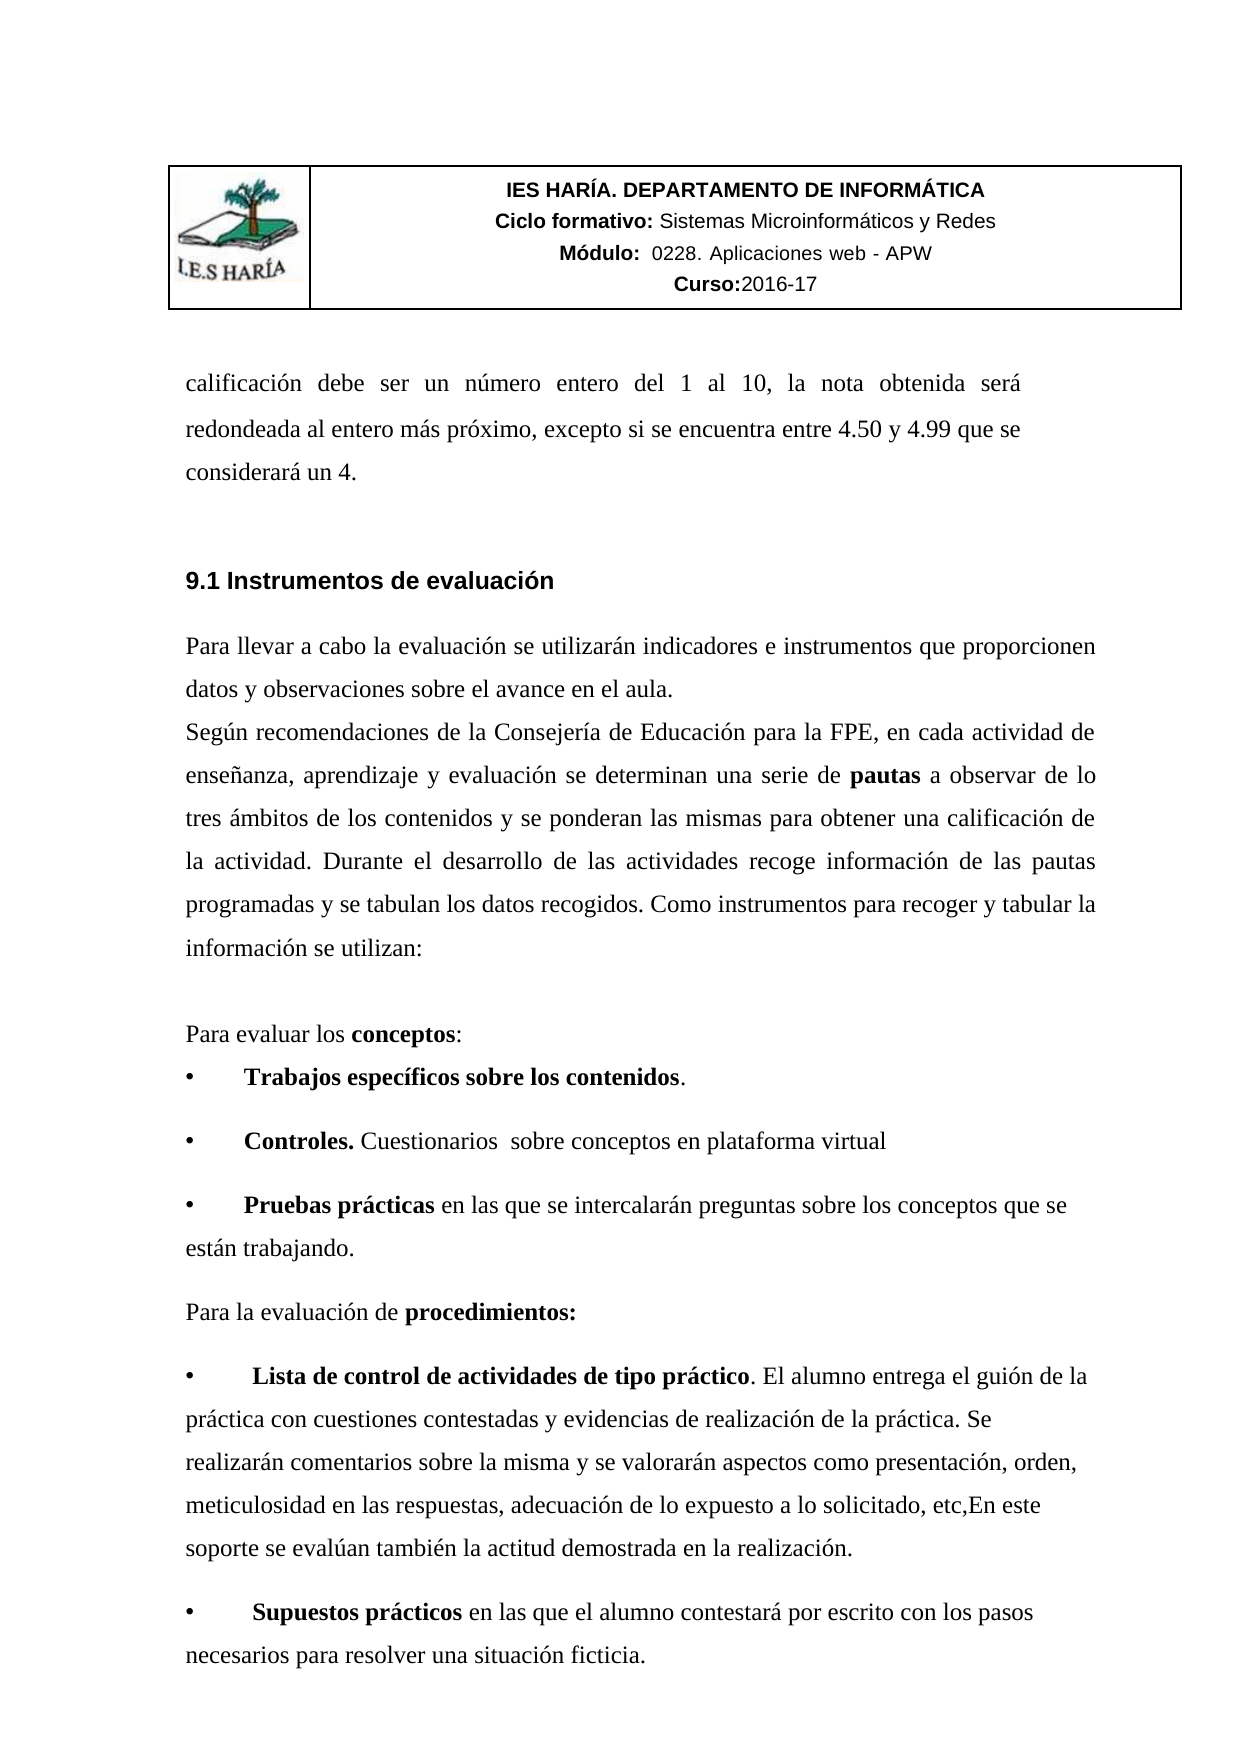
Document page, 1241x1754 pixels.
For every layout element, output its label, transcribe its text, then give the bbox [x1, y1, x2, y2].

list Lista de control de actividades de tipo práctico. El alumno entrega el guión de la práctica con cuestiones contestadas y evidencias de realización de la práctica. Se realizarán comentarios sobre la misma y se valorarán aspectos como presentación, orden, meticulosidad en las respuestas, adecuación de lo expuesto a lo solicitado, etc,En este soporte se evalúan también la actitud demostrada en la realización. [185, 1361, 1096, 1562]
list Pruebas prácticas en las que se intercalarán preguntas sobre los conceptos que se están trabajando. [185, 1190, 1096, 1262]
list Supuestos prácticos en las que el alumno contestará por escrito con los pasos necesarios para resolver una situación ficticia. [185, 1597, 1096, 1669]
list Controles. Cuestionarios sobre conceptos en plataforma virtual [185, 1126, 1096, 1155]
subtitle 9.1 Instrumentos de evaluación [185, 566, 1096, 594]
list Trabajos específicos sobre los contenidos. [185, 1062, 1096, 1091]
text Para llevar a cabo la evaluación se utilizarán indicadores e instrumentos que proporcionen datos y observaciones sobre el avance en el aula. [185, 631, 1096, 703]
text Para evaluar los conceptos: [185, 1019, 1096, 1048]
picture [174, 172, 305, 282]
text Según recomendaciones de la Consejería de Educación para la FPE, en cada actividad de enseñanza, aprendizaje y evaluación se determinan una serie de pautas a observar de lo tres ámbitos de los contenidos y se ponderan las mismas para obtener una calificación de la actividad. Durante el desarrollo de las actividades recoge información de las pautas programadas y se tabulan los datos recogidos. Como instrumentos para recoger y tabular la información se utilizan: [185, 717, 1096, 961]
text redondeada al entero más próximo, excepto si se encuentra entre 4.50 y 4.99 que se considerará un 4. [185, 414, 1096, 486]
text Para la evaluación de procedimientos: [185, 1297, 1096, 1326]
text calificación debe ser un número entero del 1 al 10, la nota obtenida será [185, 368, 1096, 397]
